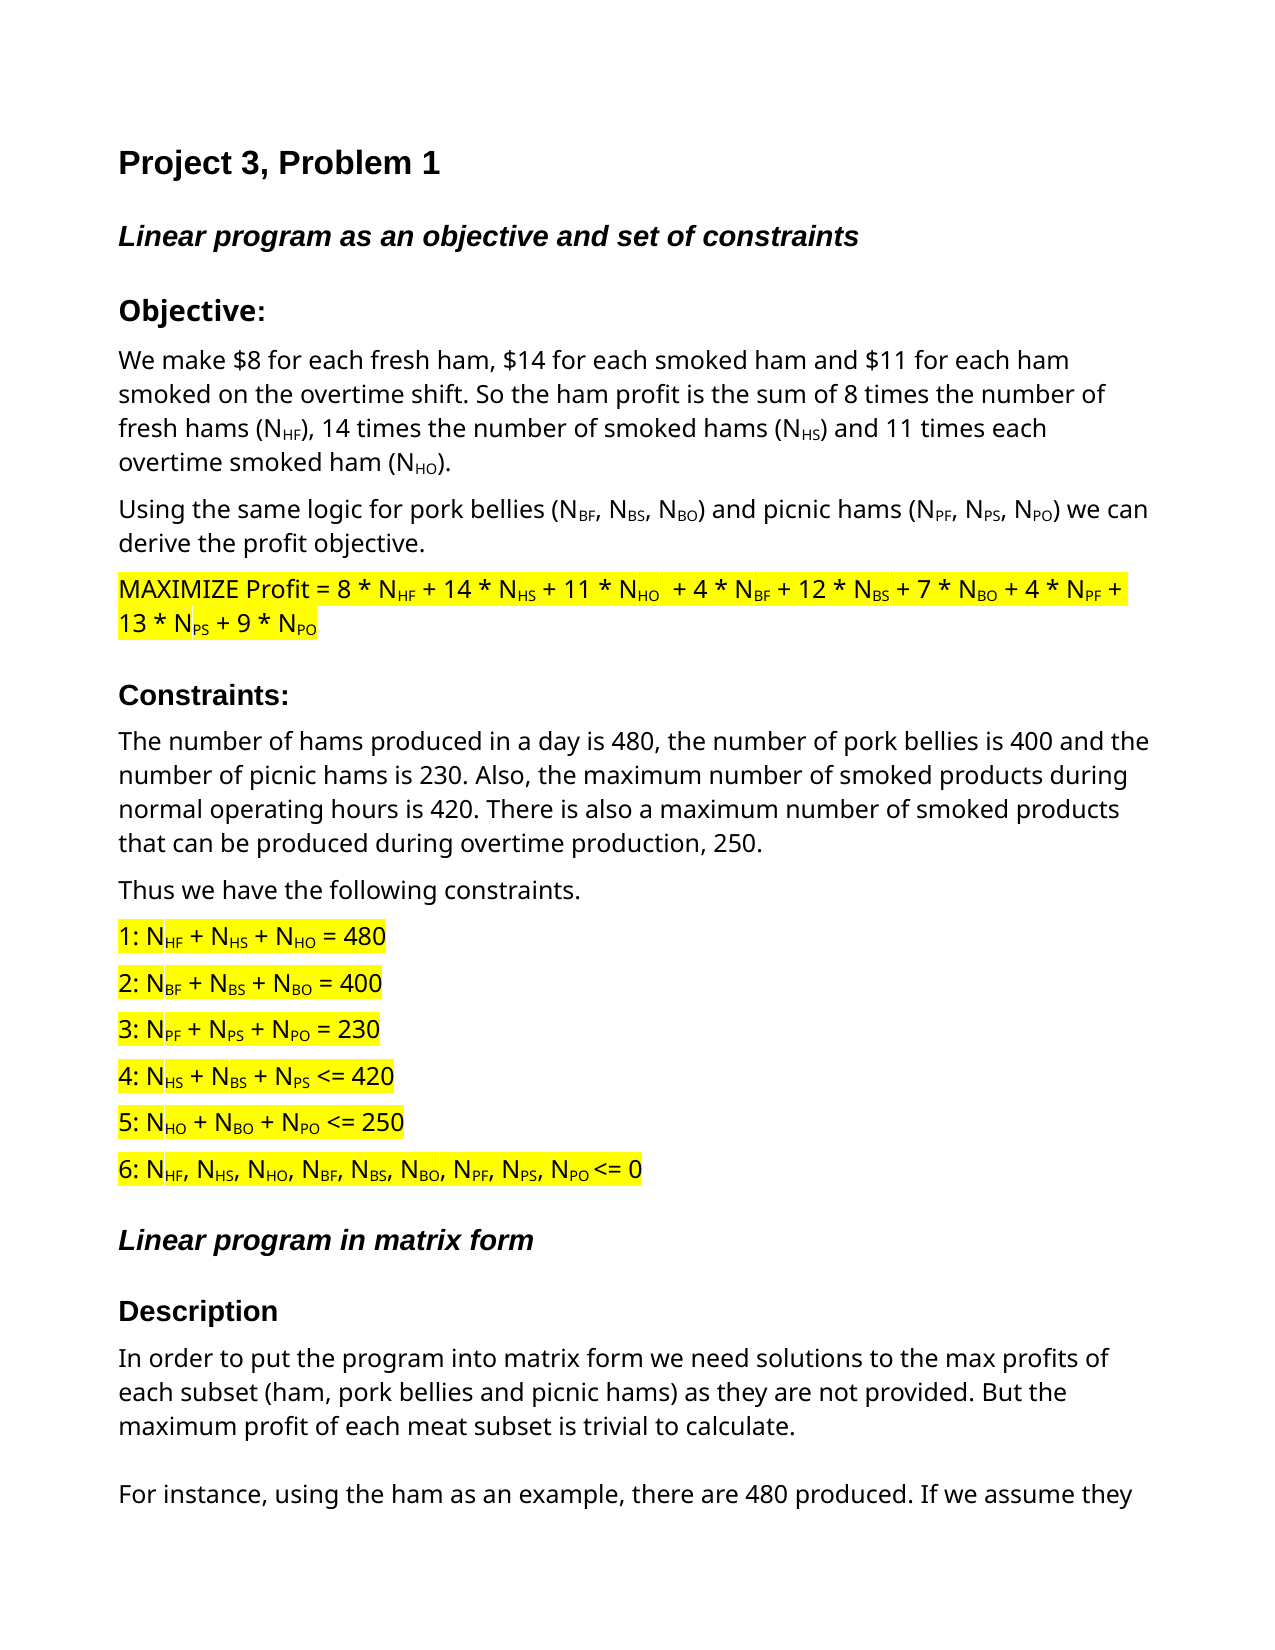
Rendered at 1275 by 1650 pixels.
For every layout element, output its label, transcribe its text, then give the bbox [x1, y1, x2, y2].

text 1: NHF + NHS + NHO = 480 [118, 919, 1157, 953]
text Thus we have the following constraints. [118, 872, 1157, 906]
text In order to put the program into matrix form we need solutions to the max profits of each subset (ham, pork bellies and picnic hams) as they are not provided. But the maximum profit of each meat subset is trivial to calculate. [118, 1340, 1157, 1442]
text Using the same logic for pork bellies (NBF, NBS, NBO) and picnic hams (NPF, NPS, NPO) we can derive the profit objective. [118, 491, 1157, 559]
text MAXIMIZE Profit = 8 * NHF + 14 * NHS + 11 * NHO + 4 * NBF + 12 * NBS + 7 * NBO + 4 * NPF + 13 * NPS + 9 * NPO [118, 572, 1157, 640]
text 6: NHF, NHS, NHO, NBF, NBS, NBO, NPF, NPS, NPO <= 0 [118, 1152, 1157, 1186]
text 4: NHS + NBS + NPS <= 420 [118, 1058, 1157, 1093]
subtitle Constraints: [118, 677, 1157, 711]
text 5: NHO + NBO + NPO <= 250 [118, 1105, 1157, 1139]
subtitle Linear program as an objective and set of constraints [118, 219, 1157, 253]
text We make $8 for each fresh ham, $14 for each smoked ham and $11 for each ham smoked on the overtime shift. So the ham profit is the sum of 8 times the number of fresh hams (NHF), 14 times the number of smoked hams (NHS) and 11 times each overtime smoked ham (NHO). [118, 342, 1157, 479]
subtitle Linear program in matrix form [118, 1223, 1157, 1257]
subtitle Description [118, 1294, 1157, 1328]
subtitle Objective: [118, 290, 1157, 330]
text For instance, using the ham as an example, there are 480 produced. If we assume they [118, 1477, 1157, 1511]
text 3: NPF + NPS + NPO = 230 [118, 1012, 1157, 1046]
text The number of hams produced in a day is 480, the number of pork bellies is 400 and the number of picnic hams is 230. Also, the maximum number of smoked products during normal operating hours is 420. There is also a maximum number of smoked products that can be produced during overtime production, 250. [118, 723, 1157, 860]
subtitle Project 3, Problem 1 [118, 143, 1157, 182]
text 2: NBF + NBS + NBO = 400 [118, 965, 1157, 999]
